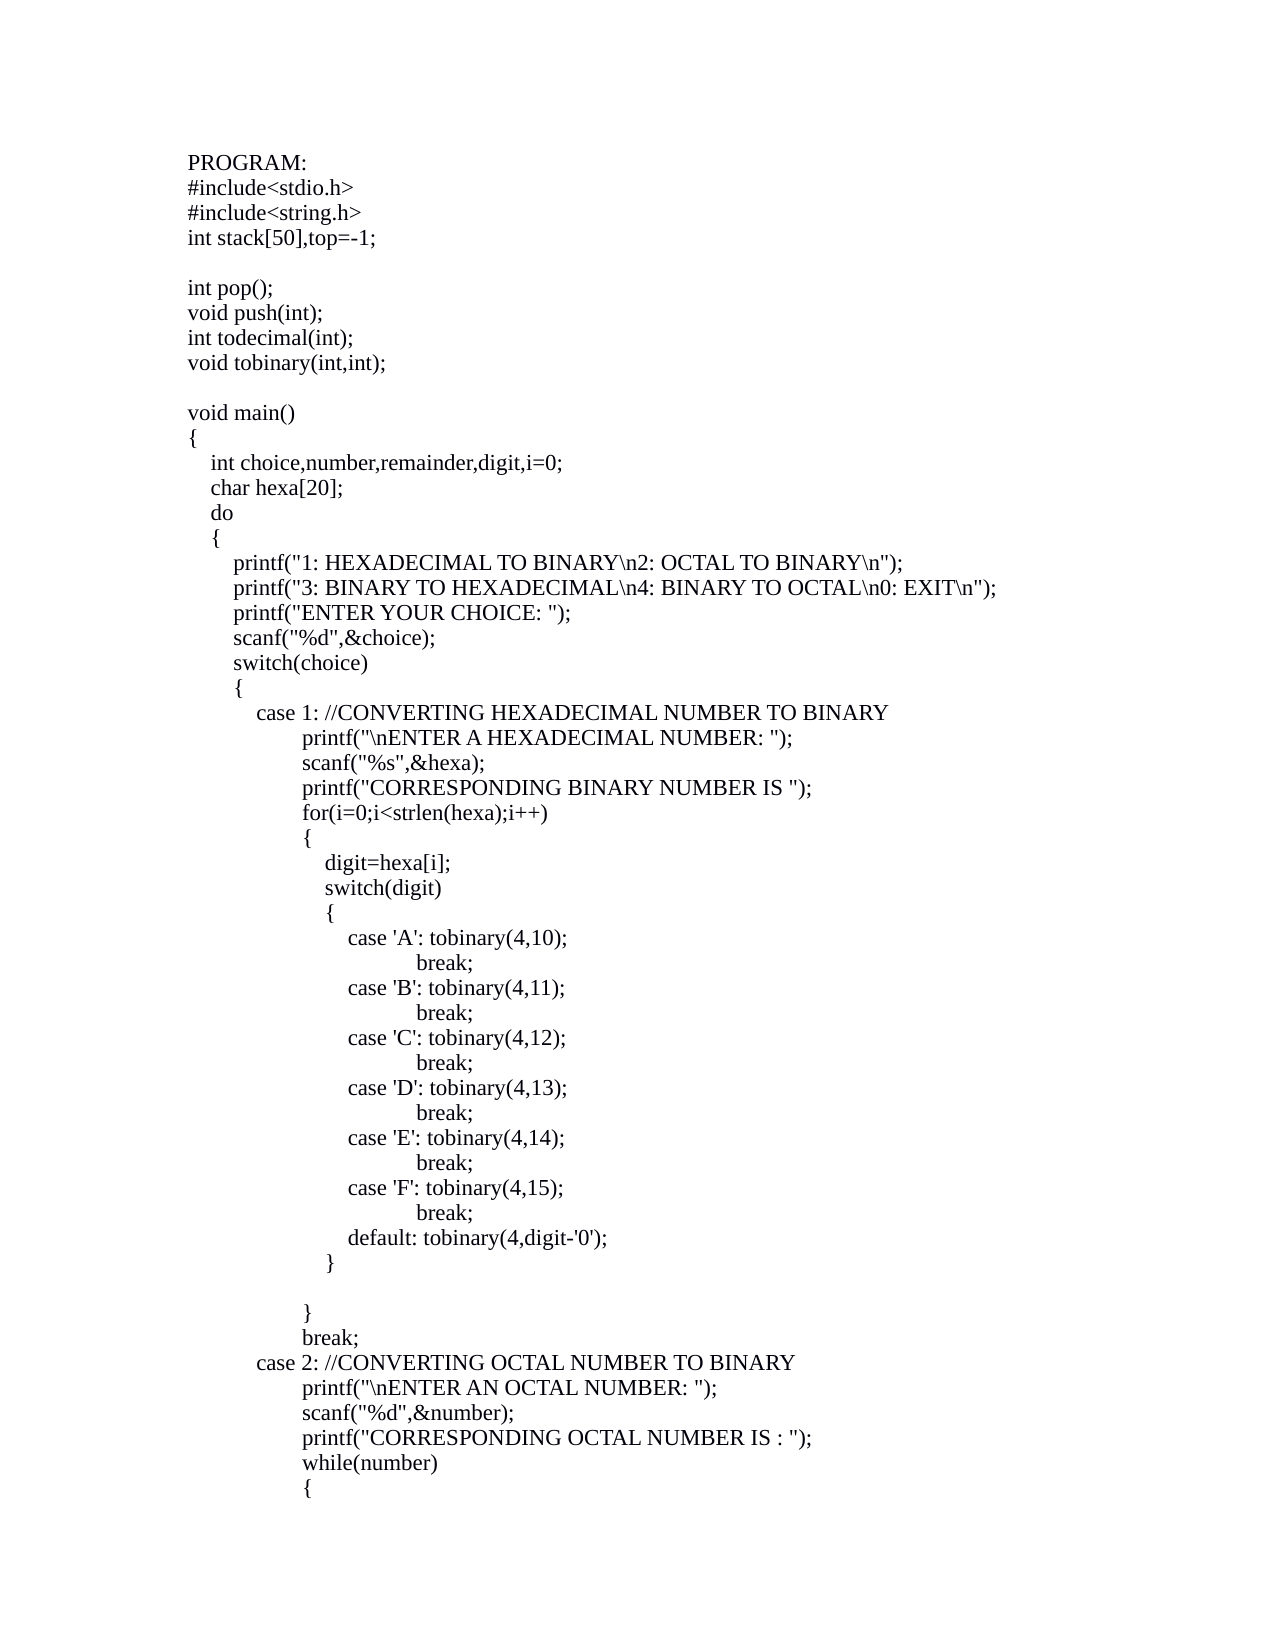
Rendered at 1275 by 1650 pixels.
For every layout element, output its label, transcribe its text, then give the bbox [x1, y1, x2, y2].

text break; [187, 1100, 1087, 1125]
text case 'E': tobinary(4,14); [187, 1125, 1087, 1150]
text digit=hexa[i]; [187, 850, 1087, 875]
text void push(int); [187, 300, 1087, 325]
text { [187, 525, 1087, 550]
text { [187, 1475, 1087, 1500]
text #include<string.h> [187, 200, 1087, 225]
text break; [187, 950, 1087, 975]
text #include<stdio.h> [187, 175, 1087, 200]
text scanf("%d",&choice); [187, 625, 1087, 650]
text int stack[50],top=-1; [187, 225, 1087, 250]
text int choice,number,remainder,digit,i=0; [187, 450, 1087, 475]
text void tobinary(int,int); [187, 350, 1087, 375]
text printf("ENTER YOUR CHOICE: "); [187, 600, 1087, 625]
text for(i=0;i<strlen(hexa);i++) [187, 800, 1087, 825]
text } [187, 1300, 1087, 1325]
text scanf("%d",&number); [187, 1400, 1087, 1425]
text break; [187, 1325, 1087, 1350]
text printf("1: HEXADECIMAL TO BINARY\n2: OCTAL TO BINARY\n"); [187, 550, 1087, 575]
text switch(choice) [187, 650, 1087, 675]
text case 1: //CONVERTING HEXADECIMAL NUMBER TO BINARY [187, 700, 1087, 725]
text printf("CORRESPONDING BINARY NUMBER IS "); [187, 775, 1087, 800]
text while(number) [187, 1450, 1087, 1475]
text case 'A': tobinary(4,10); [187, 925, 1087, 950]
text scanf("%s",&hexa); [187, 750, 1087, 775]
text case 'F': tobinary(4,15); [187, 1175, 1087, 1200]
text case 'C': tobinary(4,12); [187, 1025, 1087, 1050]
text break; [187, 1200, 1087, 1225]
text { [187, 825, 1087, 850]
text break; [187, 1050, 1087, 1075]
text break; [187, 1150, 1087, 1175]
text break; [187, 1000, 1087, 1025]
text switch(digit) [187, 875, 1087, 900]
text printf("\nENTER AN OCTAL NUMBER: "); [187, 1375, 1087, 1400]
text void main() [187, 400, 1087, 425]
text printf("CORRESPONDING OCTAL NUMBER IS : "); [187, 1425, 1087, 1450]
text int todecimal(int); [187, 325, 1087, 350]
text case 'D': tobinary(4,13); [187, 1075, 1087, 1100]
text } [187, 1250, 1087, 1275]
text { [187, 425, 1087, 450]
text int pop(); [187, 275, 1087, 300]
text printf("3: BINARY TO HEXADECIMAL\n4: BINARY TO OCTAL\n0: EXIT\n"); [187, 575, 1087, 600]
text { [187, 675, 1087, 700]
text char hexa[20]; [187, 475, 1087, 500]
text PROGRAM: [187, 150, 1087, 175]
text case 'B': tobinary(4,11); [187, 975, 1087, 1000]
text default: tobinary(4,digit-'0'); [187, 1225, 1087, 1250]
text printf("\nENTER A HEXADECIMAL NUMBER: "); [187, 725, 1087, 750]
text do [187, 500, 1087, 525]
text case 2: //CONVERTING OCTAL NUMBER TO BINARY [187, 1350, 1087, 1375]
text { [187, 900, 1087, 925]
